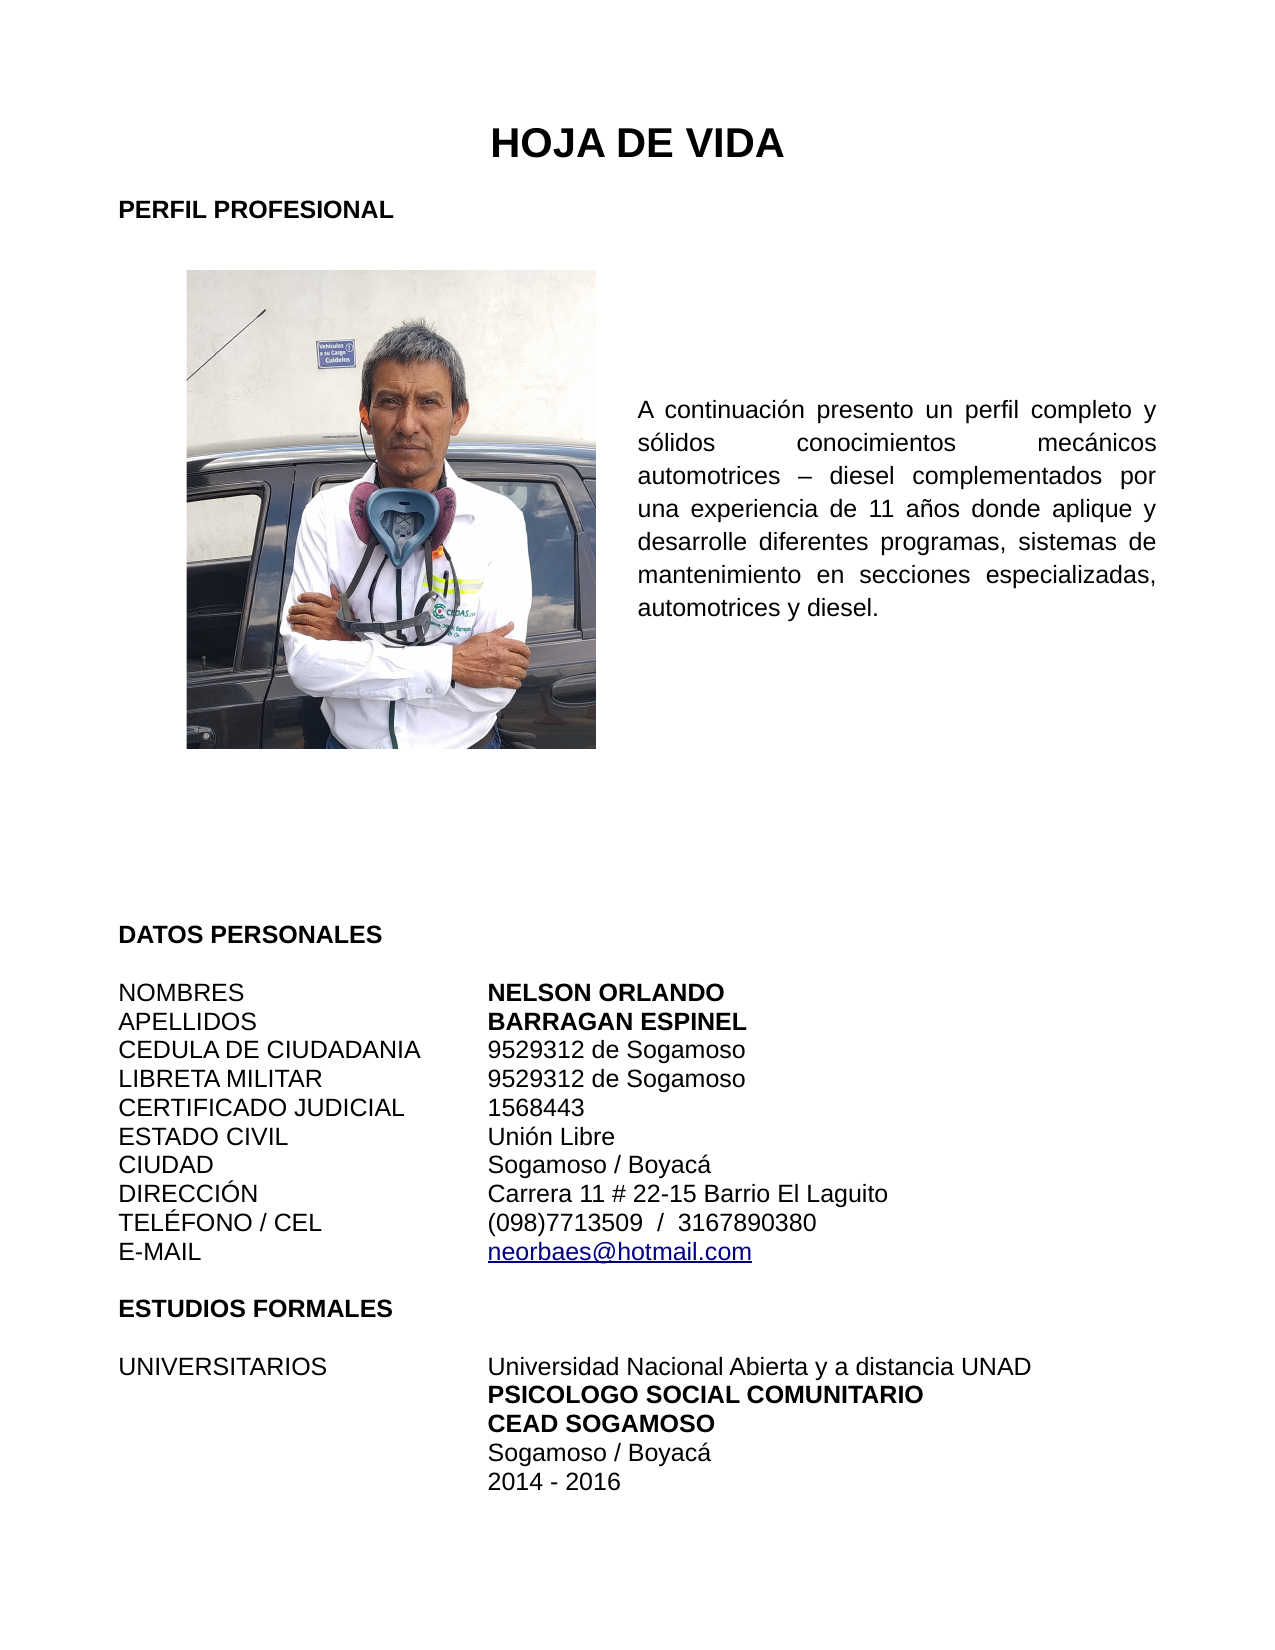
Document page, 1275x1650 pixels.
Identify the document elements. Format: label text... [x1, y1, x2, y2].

text UNIVERSITARIOS Universidad Nacional Abierta y a distancia UNAD [118, 1351, 1157, 1380]
text 2014 - 2016 [118, 1466, 1157, 1495]
text CEDULA DE CIUDADANIA 9529312 de Sogamoso [118, 1035, 1157, 1064]
text E-MAIL neorbaes@hotmail.com [118, 1236, 1157, 1265]
text PERFIL PROFESIONAL [118, 195, 1157, 223]
text DATOS PERSONALES [118, 920, 1157, 949]
text CERTIFICADO JUDICIAL 1568443 [118, 1093, 1157, 1121]
text NOMBRES NELSON ORLANDO [118, 978, 1157, 1006]
table_header [118, 252, 637, 891]
text HOJA DE VIDA [118, 118, 1157, 166]
text DIRECCIÓN Carrera 11 # 22-15 Barrio El Laguito [118, 1179, 1157, 1208]
text Sogamoso / Boyacá [118, 1438, 1157, 1466]
text CIUDAD Sogamoso / Boyacá [118, 1150, 1157, 1179]
text ESTUDIOS FORMALES [118, 1294, 1157, 1323]
table_header A continuación presento un perfil completo y sólidos conocimientos mecánicos automotrices – diesel complementados por una experiencia de 11 años donde aplique y desarrolle diferentes programas, sistemas de mantenimiento en secciones especializadas, automotrices y diesel. [638, 252, 1157, 891]
text ESTADO CIVIL Unión Libre [118, 1121, 1157, 1150]
text APELLIDOS BARRAGAN ESPINEL [118, 1006, 1157, 1035]
text LIBRETA MILITAR 9529312 de Sogamoso [118, 1064, 1157, 1093]
text TELÉFONO / CEL (098)7713509 / 3167890380 [118, 1208, 1157, 1236]
text PSICOLOGO SOCIAL COMUNITARIO [118, 1380, 1157, 1409]
text CEAD SOGAMOSO [118, 1409, 1157, 1438]
picture [186, 270, 596, 749]
